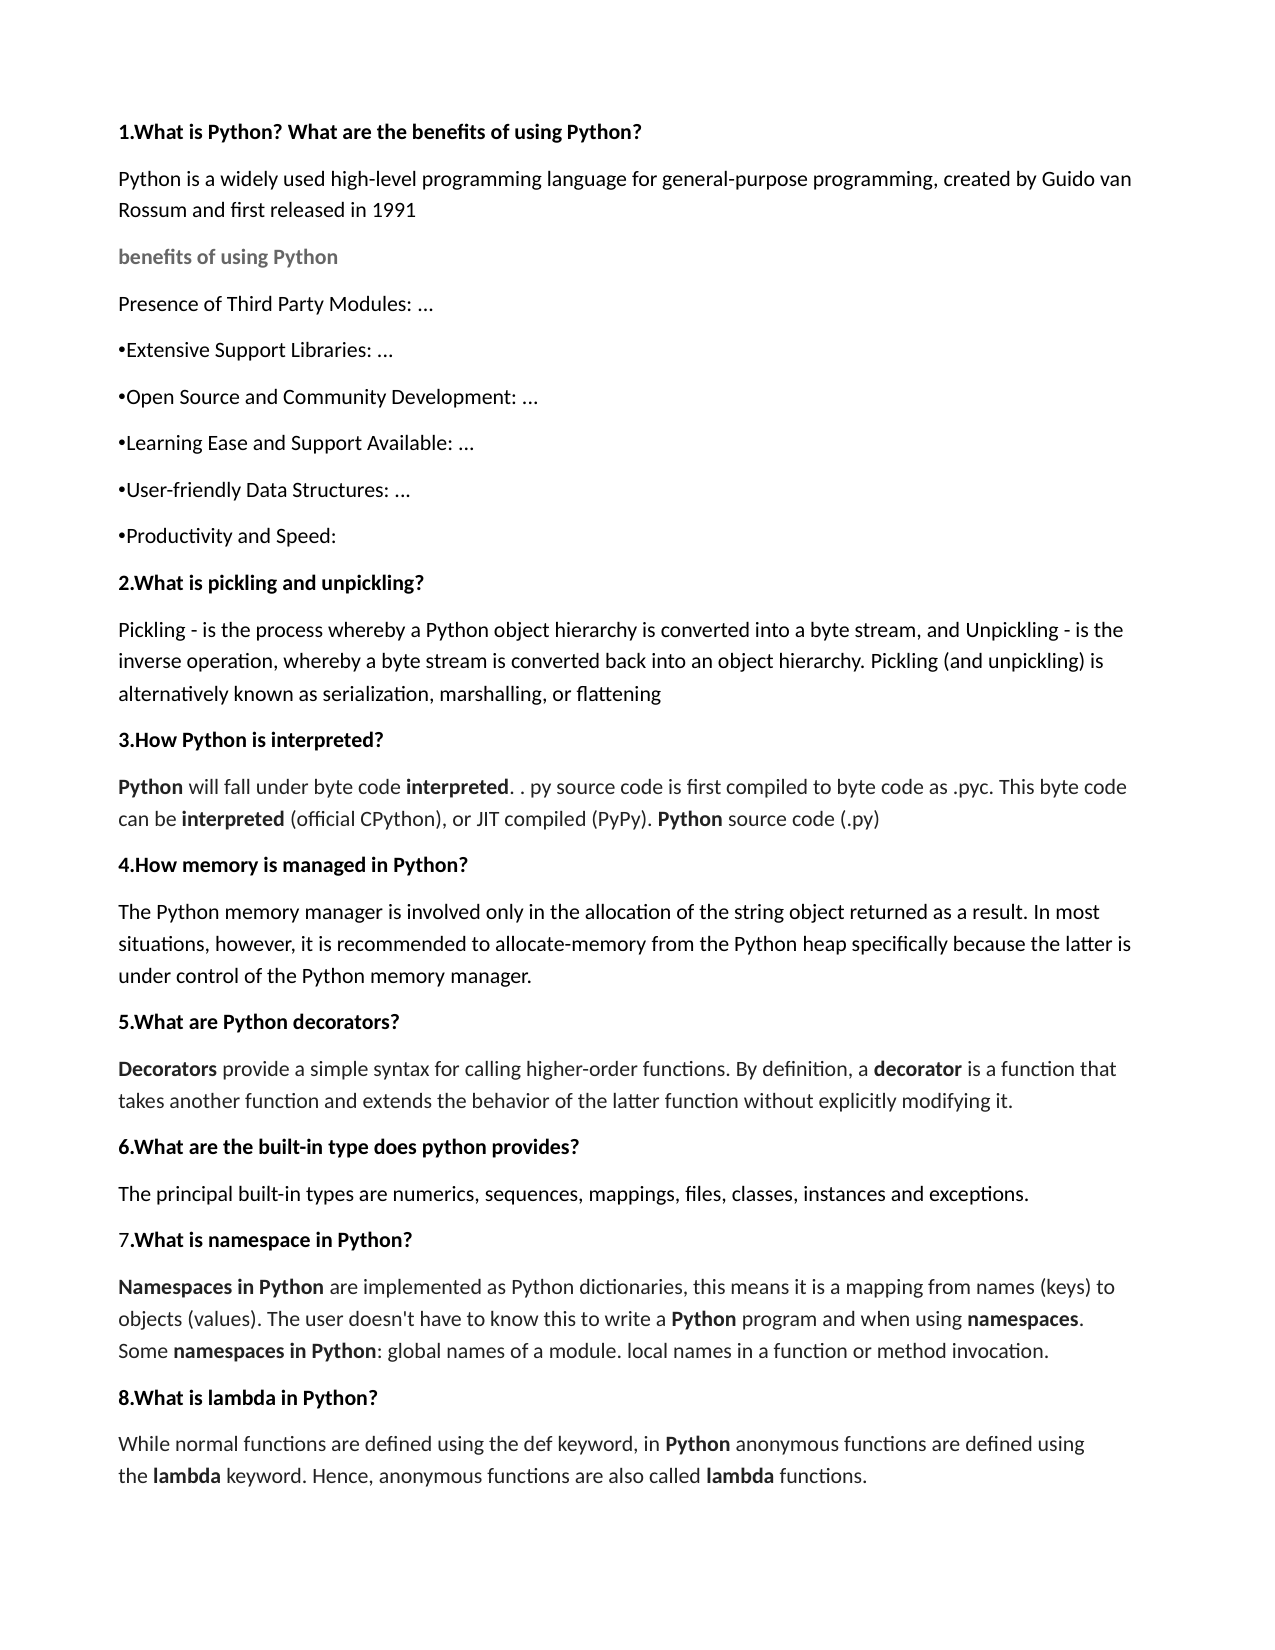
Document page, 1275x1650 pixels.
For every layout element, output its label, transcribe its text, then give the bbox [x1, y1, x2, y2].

text Decorators provide a simple syntax for calling higher-order functions. By definition, a decorator is a function that takes another function and extends the behavior of the latter function without explicitly modifying it. [118, 1055, 1157, 1114]
list Extensive Support Libraries: ... [118, 336, 1157, 363]
text Python is a widely used high-level programming language for general-purpose programming, created by Guido van Rossum and first released in 1991 [118, 165, 1157, 223]
text benefits of using Python [118, 243, 1157, 270]
text 4.How memory is managed in Python? [118, 851, 1157, 878]
text Pickling - is the process whereby a Python object hierarchy is converted into a byte stream, and Unpickling - is the inverse operation, whereby a byte stream is converted back into an object hierarchy. Pickling (and unpickling) is alternatively known as serialization, marshalling, or flattening [118, 616, 1157, 706]
text 3.How Python is interpreted? [118, 726, 1157, 753]
text The Python memory manager is involved only in the allocation of the string object returned as a result. In most situations, however, it is recommended to allocate-memory from the Python heap specifically because the latter is under control of the Python memory manager. [118, 898, 1157, 988]
text 2.What is pickling and unpickling? [118, 569, 1157, 596]
list Learning Ease and Support Available: ... [118, 429, 1157, 456]
text 1.What is Python? What are the benefits of using Python? [118, 118, 1157, 145]
text While normal functions are defined using the def keyword, in Python anonymous functions are defined using the lambda keyword. Hence, anonymous functions are also called lambda functions. [118, 1430, 1157, 1489]
text The principal built-in types are numerics, sequences, mappings, files, classes, instances and exceptions. [118, 1180, 1157, 1207]
text 7.What is namespace in Python? [118, 1227, 1157, 1253]
text 5.What are Python decorators? [118, 1008, 1157, 1035]
list User-friendly Data Structures: ... [118, 476, 1157, 503]
list Productivity and Speed: [118, 523, 1157, 549]
text Presence of Third Party Modules: ... [118, 290, 1157, 316]
text 6.What are the built-in type does python provides? [118, 1133, 1157, 1160]
text Python will fall under byte code interpreted. . py source code is first compiled to byte code as .pyc. This byte code can be interpreted (official CPython), or JIT compiled (PyPy). Python source code (.py) [118, 773, 1157, 831]
text Namespaces in Python are implemented as Python dictionaries, this means it is a mapping from names (keys) to objects (values). The user doesn't have to know this to write a Python program and when using namespaces. Some namespaces in Python: global names of a module. local names in a function or method invocation. [118, 1273, 1157, 1364]
text 8.What is lambda in Python? [118, 1384, 1157, 1410]
list Open Source and Community Development: ... [118, 383, 1157, 409]
